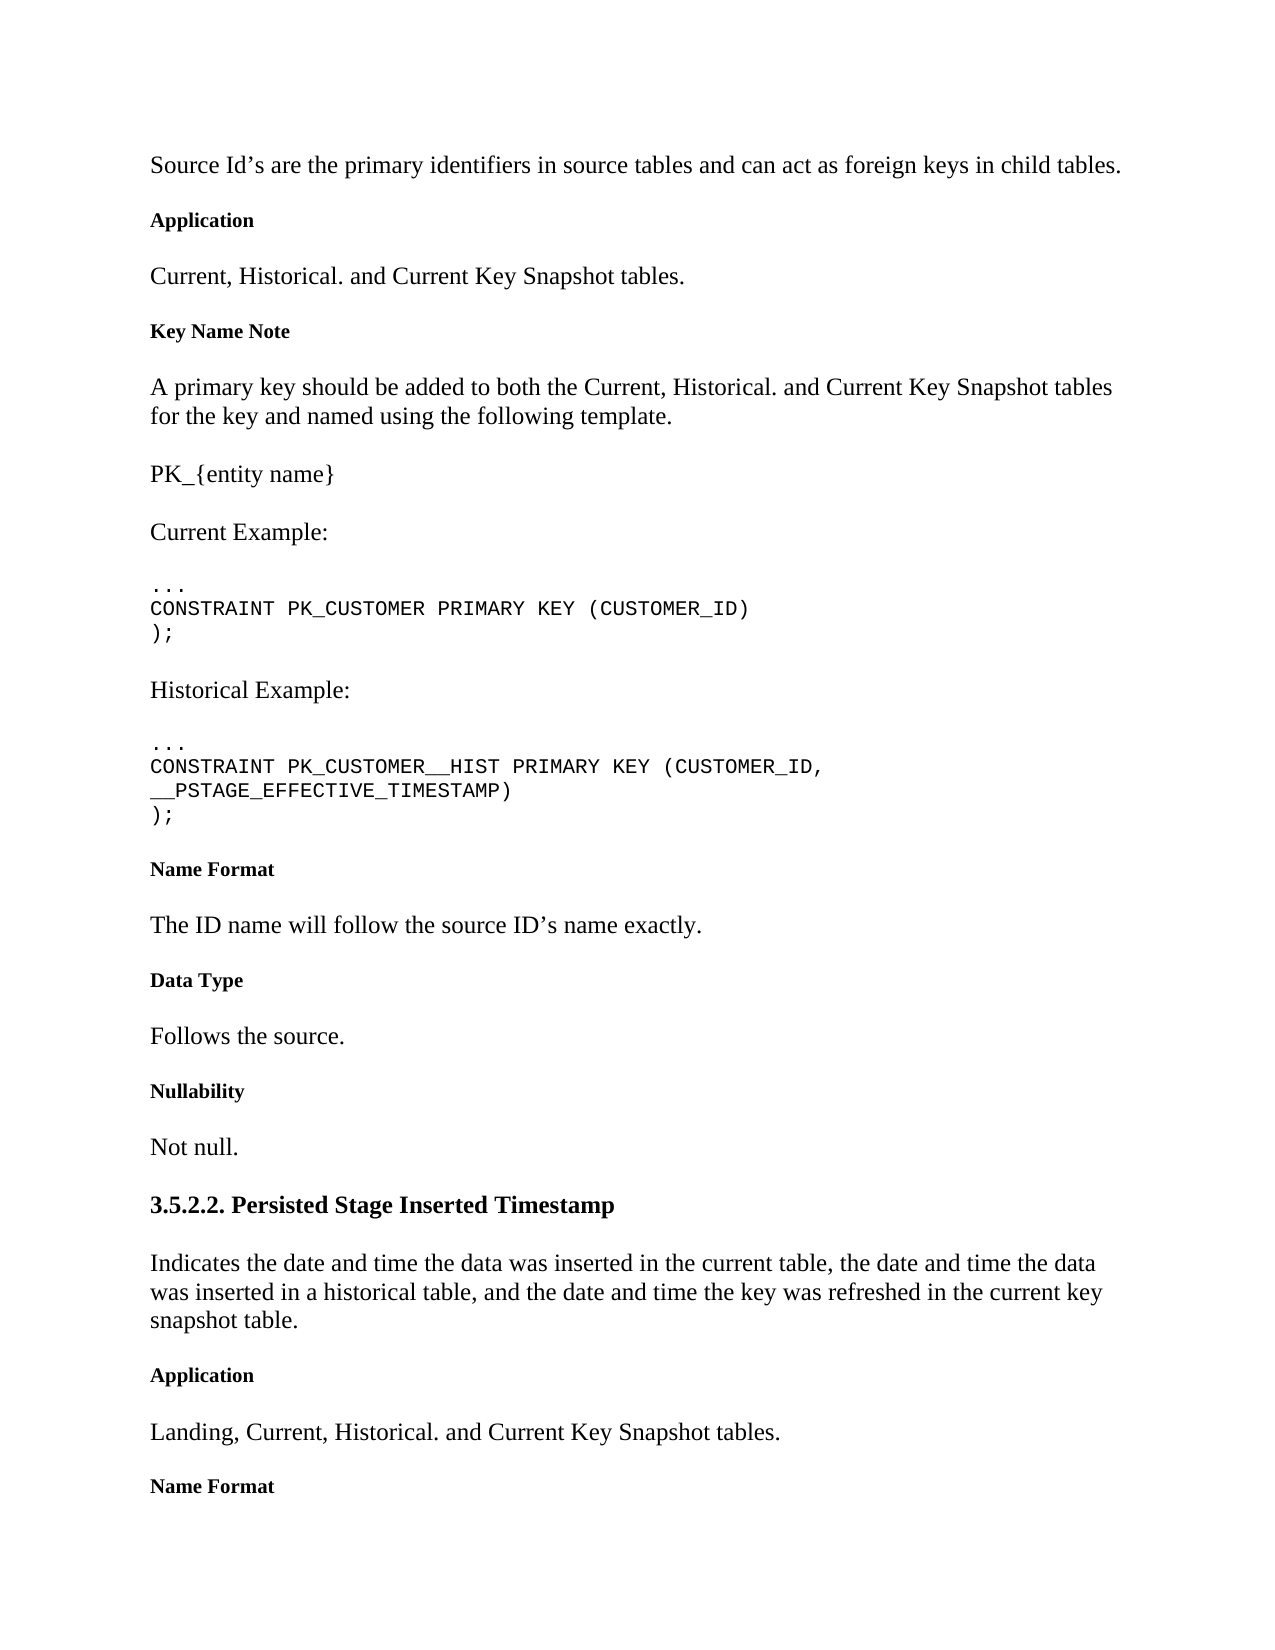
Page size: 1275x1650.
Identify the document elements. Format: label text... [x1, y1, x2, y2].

text ... [150, 733, 1125, 756]
text Current, Historical. and Current Key Snapshot tables. [150, 261, 1125, 290]
text ); [150, 804, 1125, 827]
subtitle Name Format [150, 857, 1125, 881]
subtitle Application [150, 208, 1125, 232]
text CONSTRAINT PK_CUSTOMER__HIST PRIMARY KEY (CUSTOMER_ID, __PSTAGE_EFFECTIVE_TIMESTAMP) [150, 756, 1125, 804]
text ); [150, 622, 1125, 646]
subtitle Key Name Note [150, 319, 1125, 343]
subtitle Nullability [150, 1079, 1125, 1103]
subtitle Data Type [150, 968, 1125, 992]
subtitle 3.5.2.2. Persisted Stage Inserted Timestamp [150, 1190, 1125, 1219]
text Landing, Current, Historical. and Current Key Snapshot tables. [150, 1417, 1125, 1445]
text The ID name will follow the source ID’s name exactly. [150, 910, 1125, 938]
text ... [150, 575, 1125, 598]
text Indicates the date and time the data was inserted in the current table, the date and time the data was inserted in a historical table, and the date and time the key was refreshed in the current key snapshot table. [150, 1248, 1125, 1334]
text Current Example: [150, 517, 1125, 546]
text CONSTRAINT PK_CUSTOMER PRIMARY KEY (CUSTOMER_ID) [150, 598, 1125, 622]
text Historical Example: [150, 675, 1125, 704]
text Not null. [150, 1132, 1125, 1161]
subtitle Name Format [150, 1474, 1125, 1498]
text PK_{entity name} [150, 459, 1125, 488]
text Follows the source. [150, 1021, 1125, 1050]
text A primary key should be added to both the Current, Historical. and Current Key Snapshot tables for the key and named using the following template. [150, 372, 1125, 430]
subtitle Application [150, 1363, 1125, 1387]
text Source Id’s are the primary identifiers in source tables and can act as foreign keys in child tables. [150, 150, 1125, 179]
